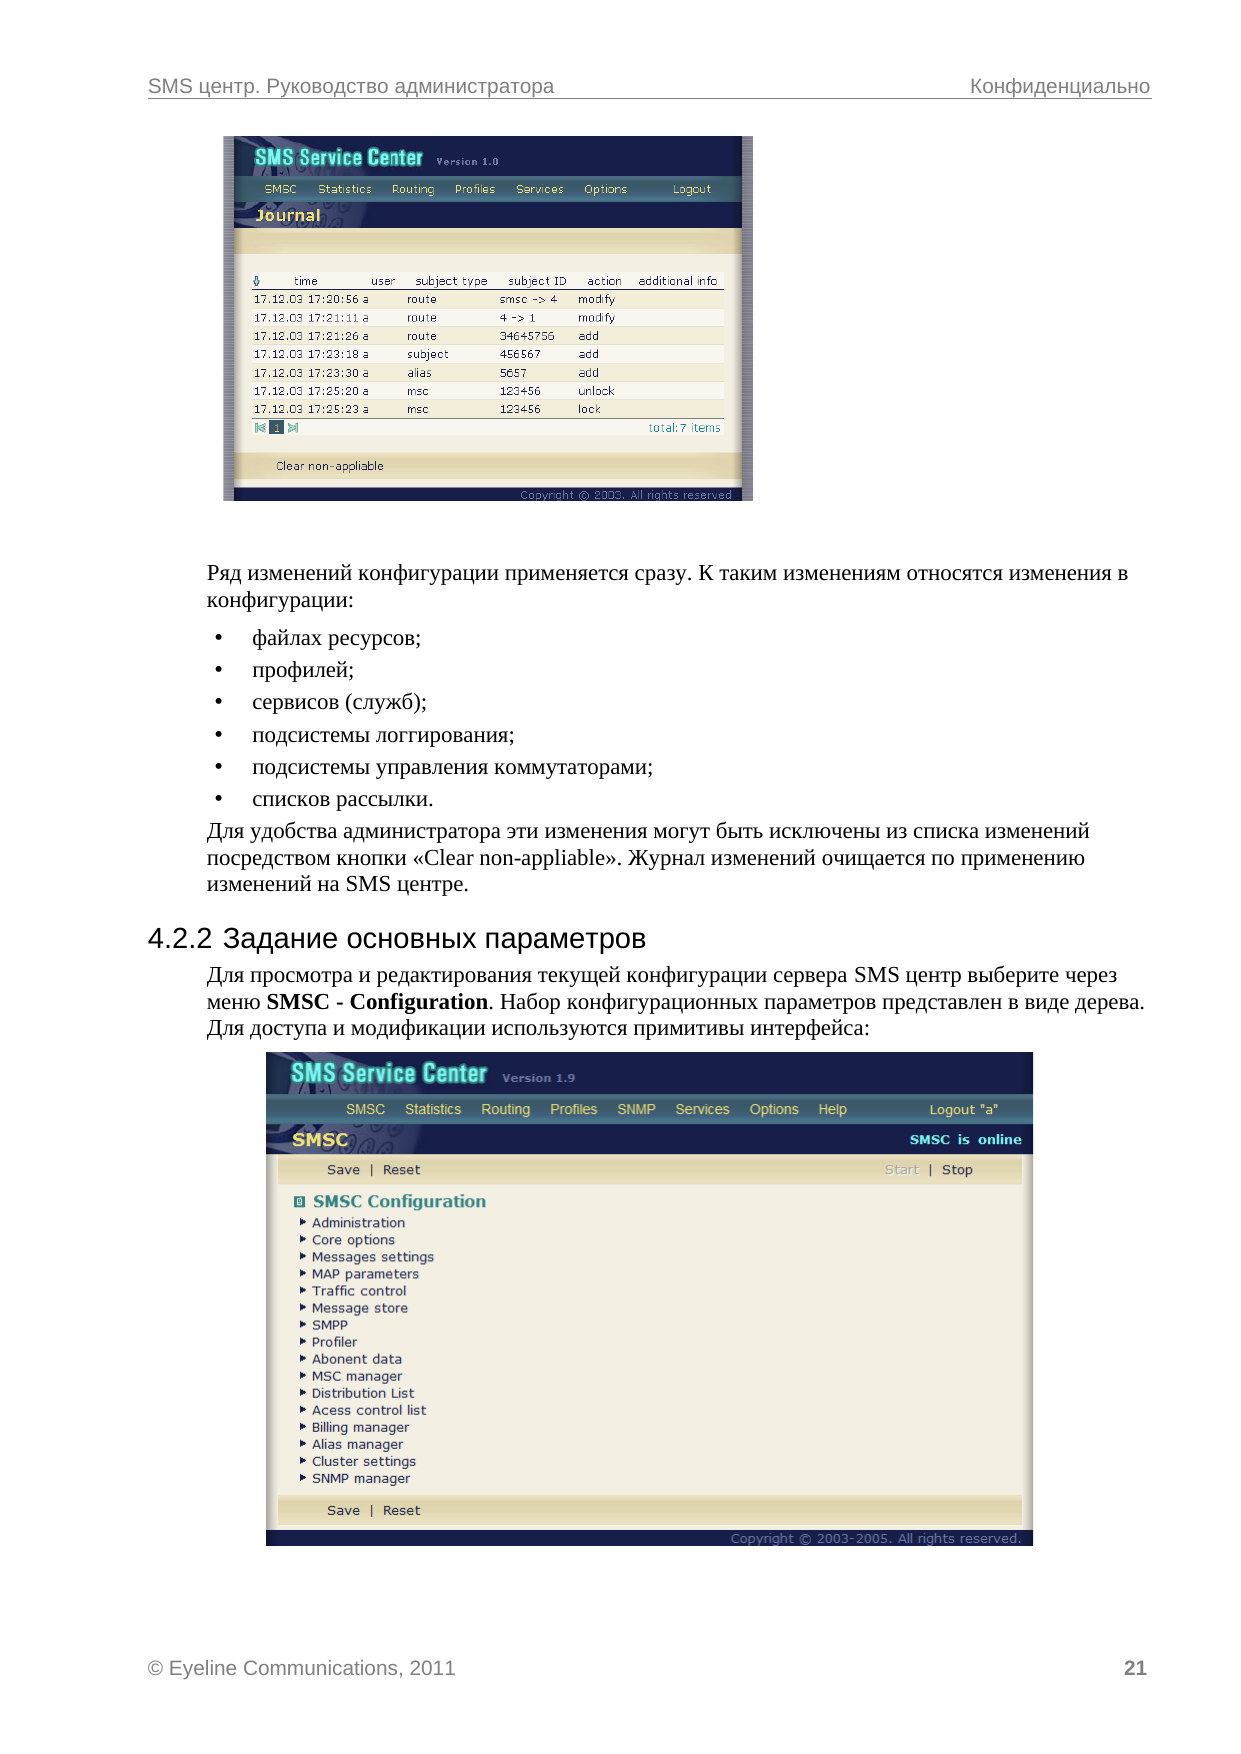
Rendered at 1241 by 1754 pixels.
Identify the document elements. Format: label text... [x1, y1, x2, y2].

subtitle Задание основных параметров [148, 922, 1152, 955]
picture [223, 136, 753, 501]
text Для просмотра и редактирования текущей конфигурации сервера SMS центр выберите через меню SMSC - Configuration. Набор конфигурационных параметров представлен в виде дерева. Для доступа и модификации используются примитивы интерфейса: [207, 961, 1152, 1040]
list файлах ресурсов; [214, 624, 1152, 650]
list профилей; [214, 656, 1152, 682]
list подсистемы управления коммутаторами; [214, 753, 1152, 779]
list подсистемы логгирования; [214, 721, 1152, 747]
list списков рассылки. [214, 785, 1152, 812]
text Ряд изменений конфигурации применяется сразу. К таким изменениям относятся изменения в конфигурации: [207, 559, 1152, 612]
list сервисов (служб); [214, 688, 1152, 715]
picture [266, 1052, 1034, 1546]
text Для удобства администратора эти изменения могут быть исключены из списка изменений посредством кнопки «Clear non-appliable». Журнал изменений очищается по применению изменений на SMS центре. [207, 817, 1152, 897]
